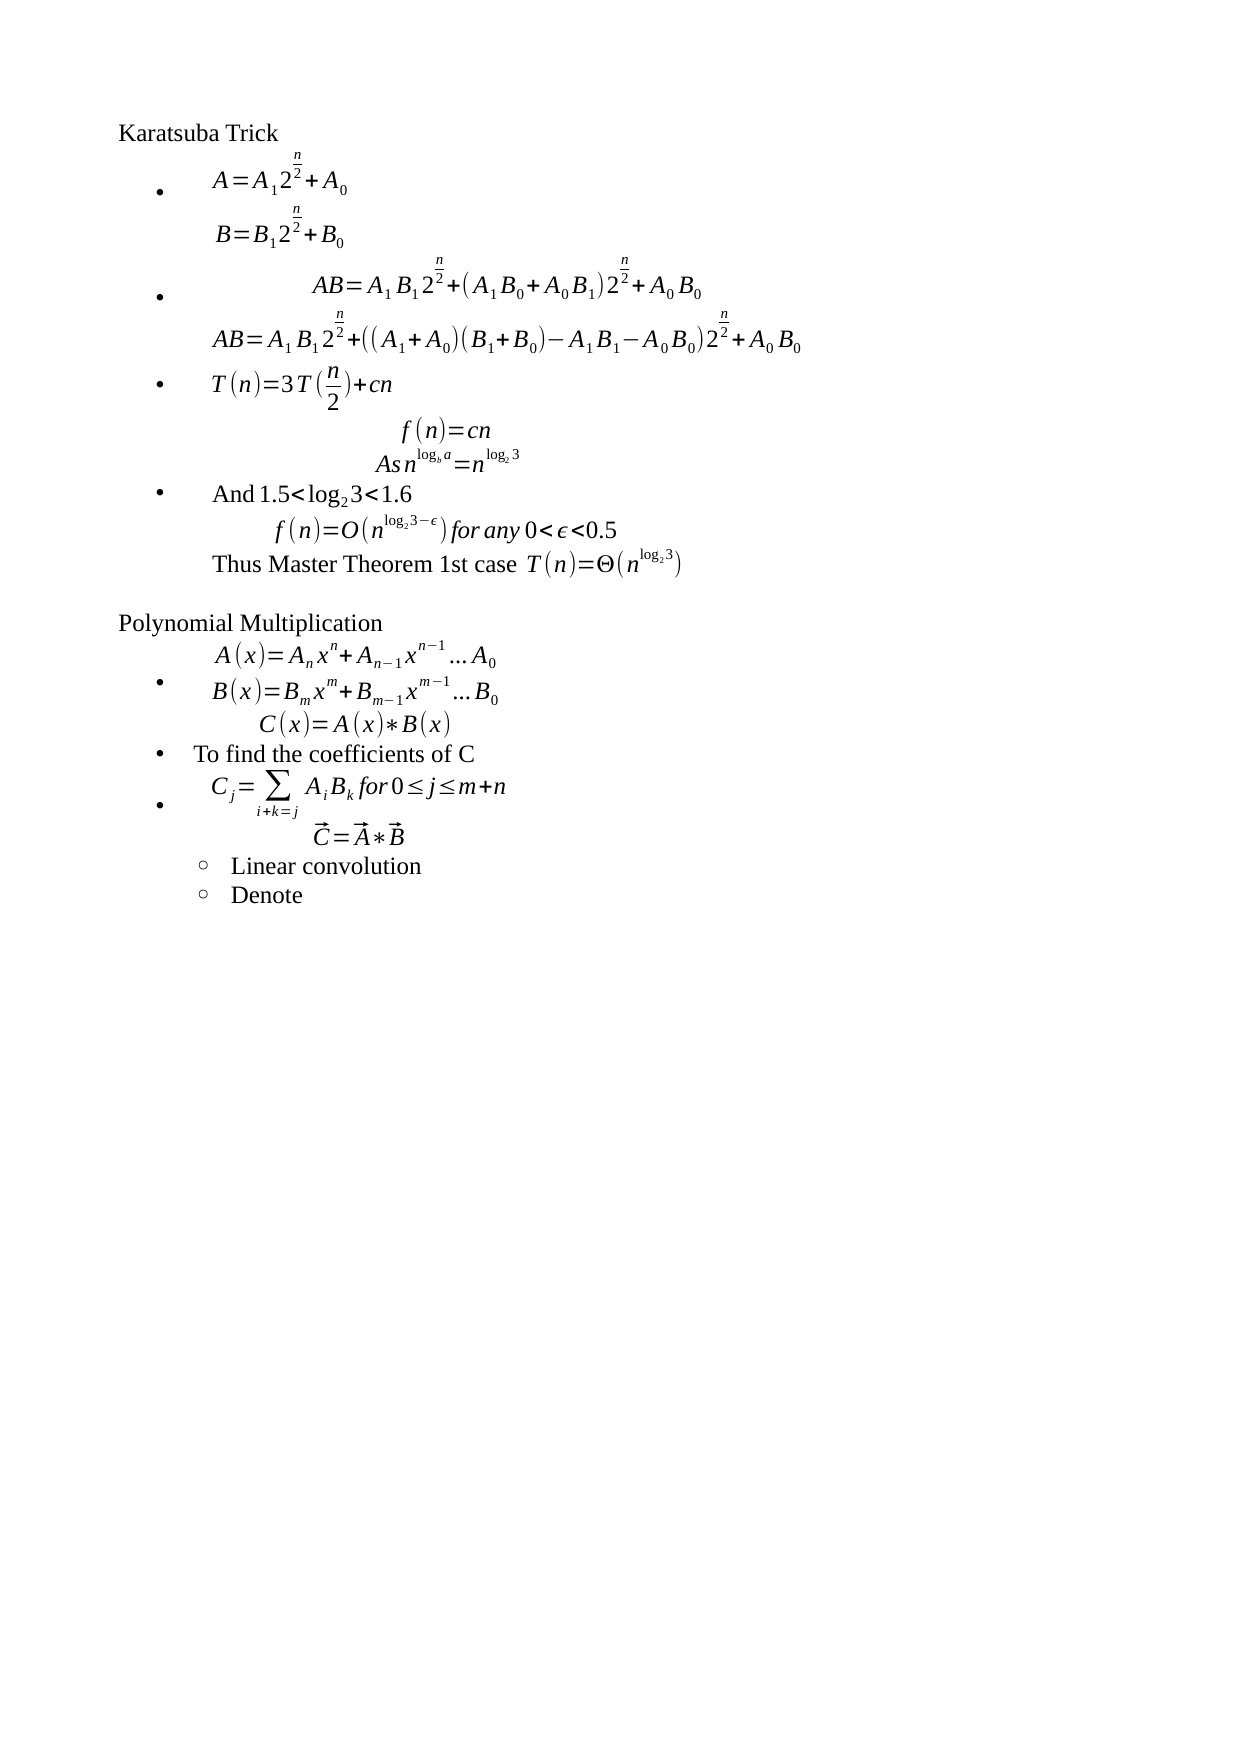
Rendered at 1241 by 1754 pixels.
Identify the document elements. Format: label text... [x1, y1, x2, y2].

list Linear convolution [193, 851, 1122, 880]
list Denote [193, 880, 1122, 908]
text Karatsuba Trick [118, 118, 1122, 147]
text Polynomial Multiplication [118, 608, 1122, 637]
list To find the coefficients of C [156, 739, 1122, 768]
